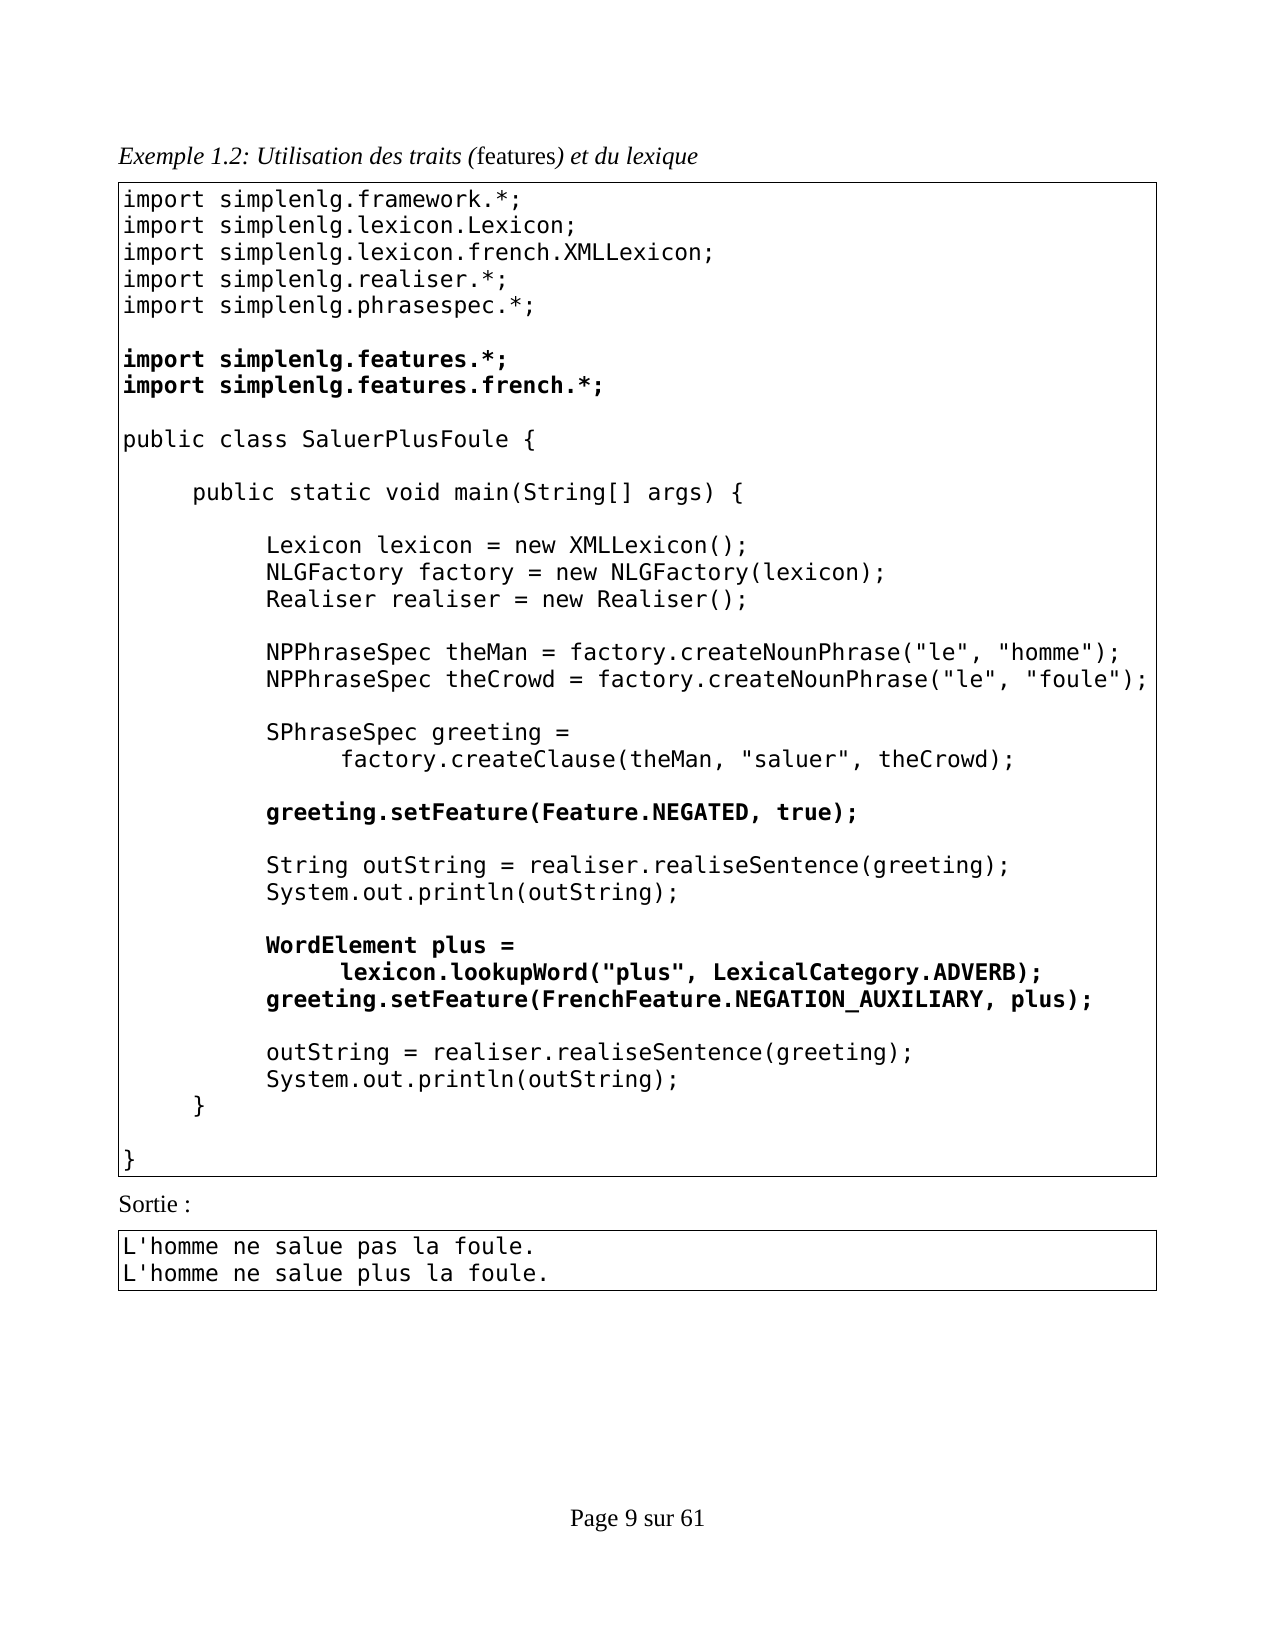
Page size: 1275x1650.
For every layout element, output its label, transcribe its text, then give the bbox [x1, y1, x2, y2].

text NLGFactory factory = new NLGFactory(lexicon); [119, 555, 1156, 582]
text public class SaluerPlusFoule { [119, 422, 1156, 453]
text L'homme ne salue pas la foule. [119, 1231, 1156, 1256]
text import simplenlg.realiser.*; [119, 262, 1156, 289]
text lexicon.lookupWord("plus", LexicalCategory.ADVERB); [119, 955, 1156, 982]
text System.out.println(outString); [119, 1062, 1156, 1089]
text public static void main(String[] args) { [119, 475, 1156, 506]
text } [119, 1089, 1156, 1119]
text WordElement plus = [119, 929, 1156, 955]
text greeting.setFeature(Feature.NEGATED, true); [119, 795, 1156, 826]
text SPhraseSpec greeting = [119, 715, 1156, 742]
text Lexicon lexicon = new XMLLexicon(); [119, 529, 1156, 555]
text Exemple 1.2: Utilisation des traits (features) et du lexique [118, 141, 1157, 169]
text } [119, 1142, 1156, 1176]
text L'homme ne salue plus la foule. [119, 1256, 1156, 1290]
text NPPhraseSpec theMan = factory.createNounPhrase("le", "homme"); [119, 635, 1156, 662]
text import simplenlg.phrasespec.*; [119, 289, 1156, 319]
text factory.createClause(theMan, "saluer", theCrowd); [119, 742, 1156, 773]
text NPPhraseSpec theCrowd = factory.createNounPhrase("le", "foule"); [119, 662, 1156, 693]
text outString = realiser.realiseSentence(greeting); [119, 1035, 1156, 1062]
text import simplenlg.features.*; [119, 342, 1156, 369]
text String outString = realiser.realiseSentence(greeting); [119, 849, 1156, 875]
text import simplenlg.features.french.*; [119, 369, 1156, 399]
text import simplenlg.lexicon.french.XMLLexicon; [119, 235, 1156, 262]
text import simplenlg.lexicon.Lexicon; [119, 209, 1156, 235]
text Sortie : [118, 1189, 1157, 1217]
text greeting.setFeature(FrenchFeature.NEGATION_AUXILIARY, plus); [119, 982, 1156, 1013]
text import simplenlg.framework.*; [119, 183, 1156, 209]
text System.out.println(outString); [119, 875, 1156, 906]
text Realiser realiser = new Realiser(); [119, 582, 1156, 613]
